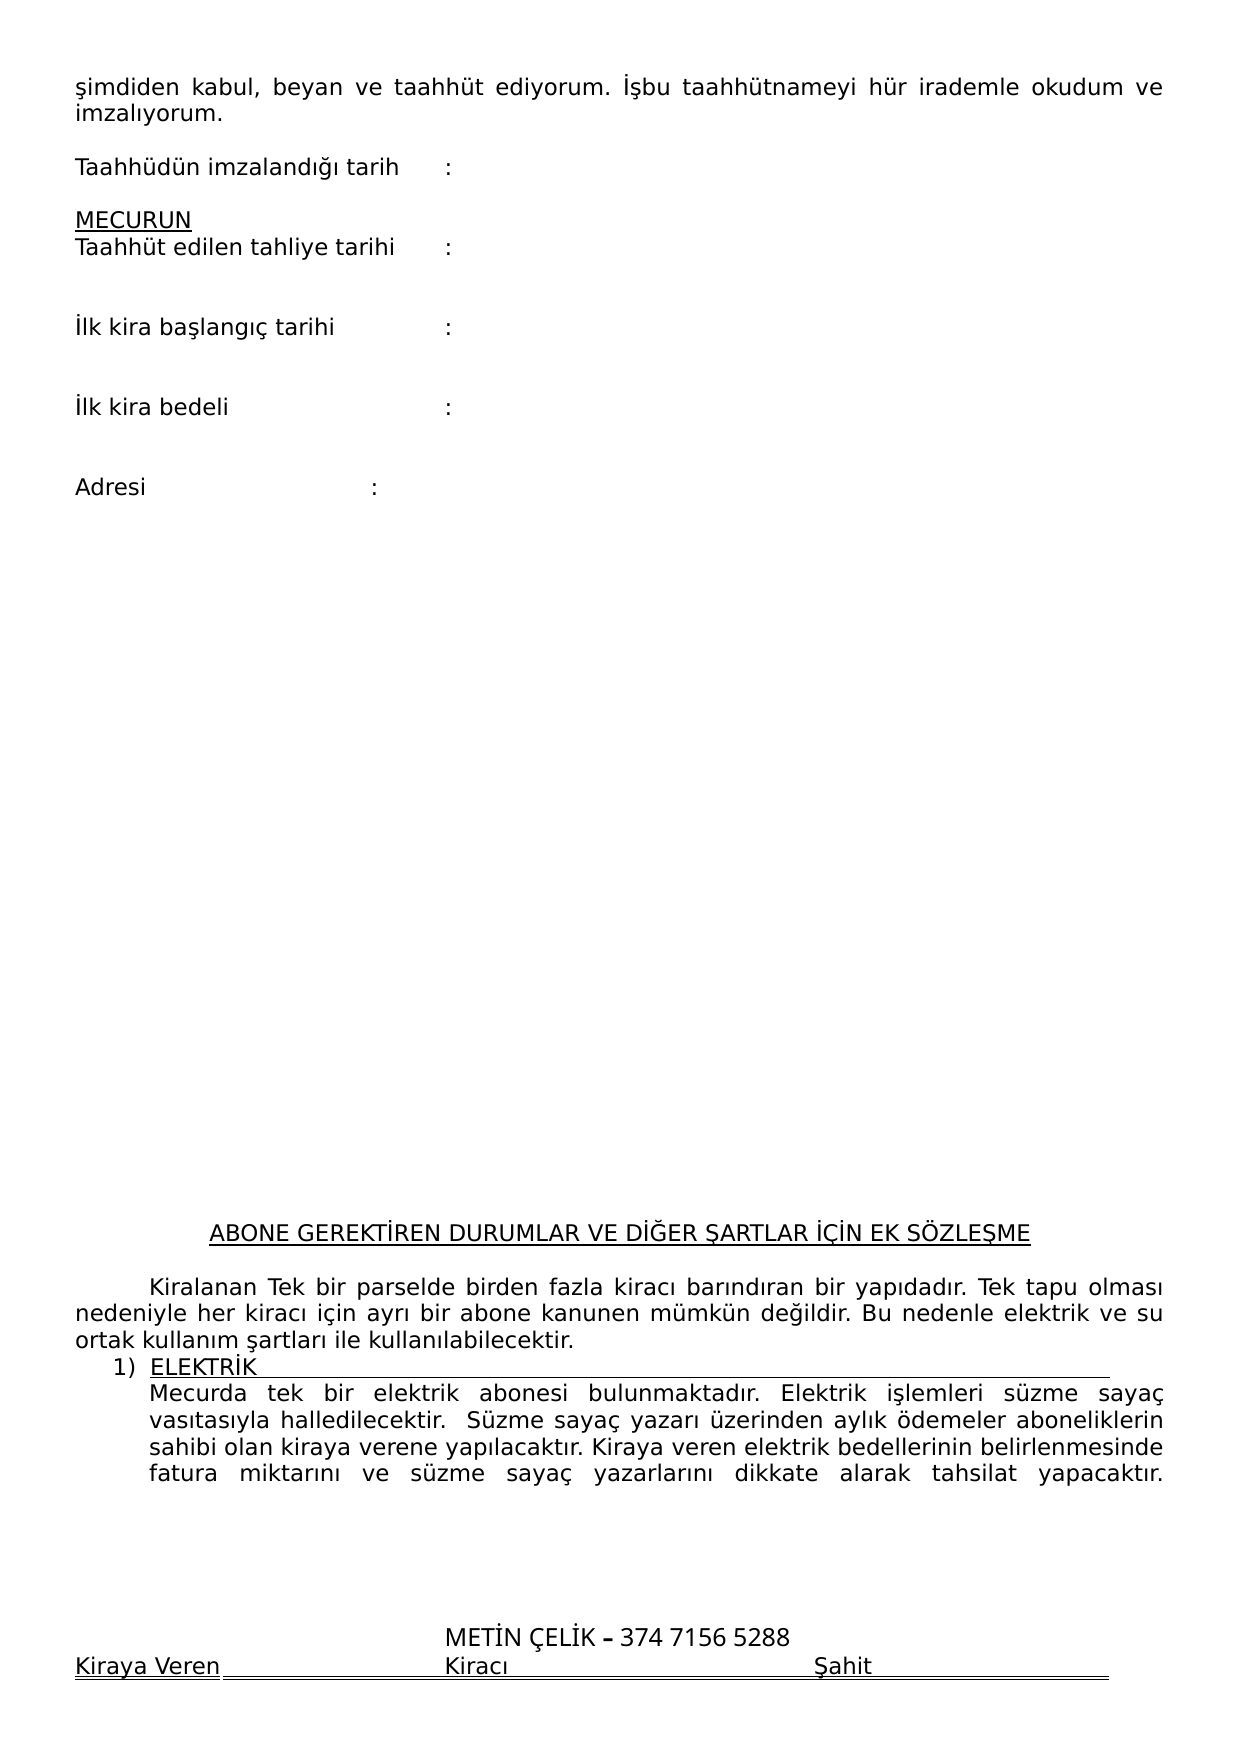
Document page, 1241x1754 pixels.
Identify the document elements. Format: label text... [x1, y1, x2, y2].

text İlk kira bedeli : [75, 394, 1165, 421]
text Mecurda tek bir elektrik abonesi bulunmaktadır. Elektrik işlemleri süzme sayaç vasıtasıyla halledilecektir. Süzme sayaç yazarı üzerinden aylık ödemeler aboneliklerin sahibi olan kiraya verene yapılacaktır. Kiraya veren elektrik bedellerinin belirlenmesinde fatura miktarını ve süzme sayaç yazarlarını dikkate alarak tahsilat yapacaktır. [149, 1381, 1165, 1487]
text MECURUN [75, 207, 1165, 234]
text ABONE GEREKTİREN DURUMLAR VE DİĞER ŞARTLAR İÇİN EK SÖZLEŞME [75, 1221, 1165, 1247]
text Taahhüdün imzalandığı tarih : [75, 154, 1165, 181]
list ELEKTRİK [112, 1354, 1165, 1381]
text Adresi : [75, 474, 1165, 501]
text şimdiden kabul, beyan ve taahhüt ediyorum. İşbu taahhütnameyi hür irademle okudum ve imzalıyorum. [75, 74, 1165, 127]
text Taahhüt edilen tahliye tarihi : [75, 234, 1165, 261]
text İlk kira başlangıç tarihi : [75, 314, 1165, 341]
text Kiralanan Tek bir parselde birden fazla kiracı barındıran bir yapıdadır. Tek tapu olması nedeniyle her kiracı için ayrı bir abone kanunen mümkün değildir. Bu nedenle elektrik ve su ortak kullanım şartları ile kullanılabilecektir. [75, 1274, 1165, 1354]
